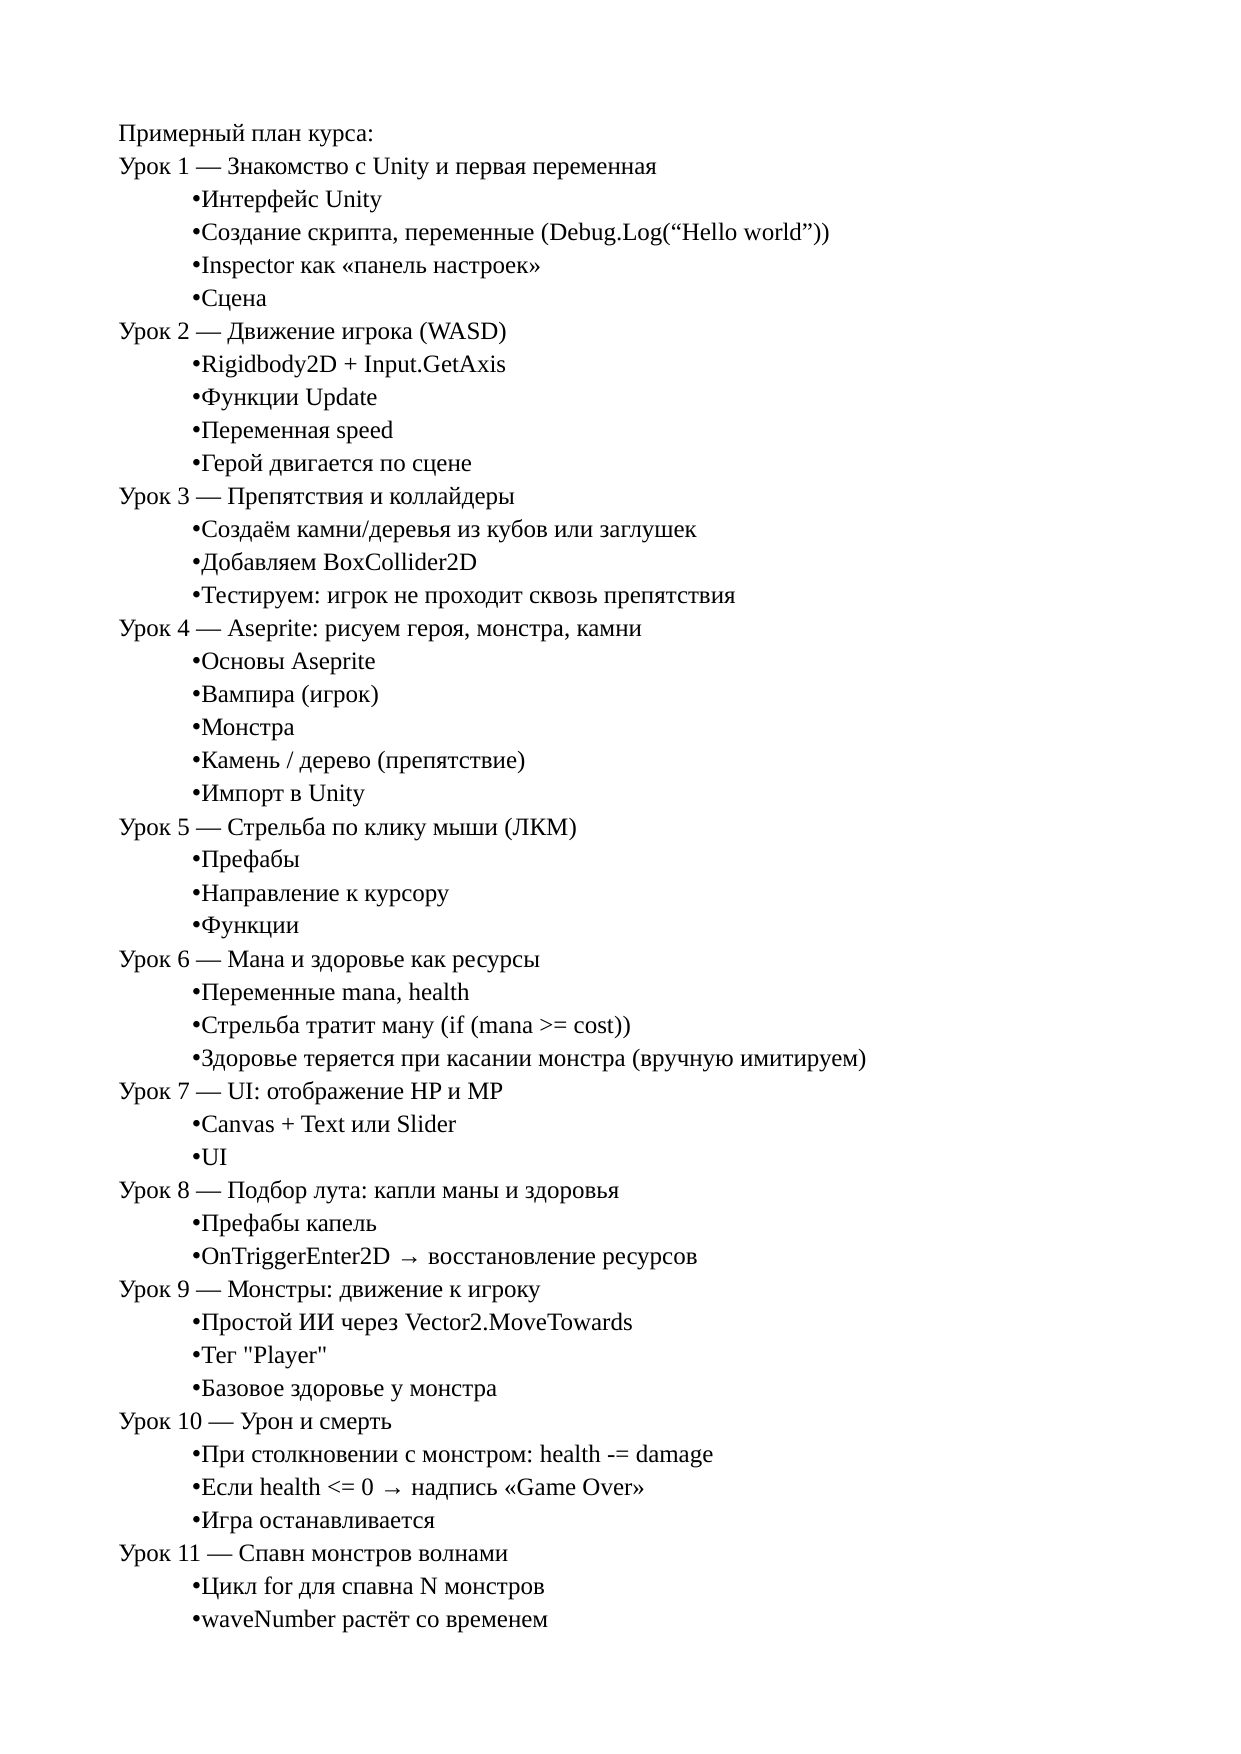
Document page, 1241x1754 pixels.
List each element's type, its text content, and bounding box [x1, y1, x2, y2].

list waveNumber растёт со временем [118, 1604, 1122, 1633]
list Импорт в Unity [118, 778, 1122, 807]
list Вампира (игрок) [118, 679, 1122, 708]
subtitle Урок 4 — Aseprite: рисуем героя, монстра, камни [118, 613, 1122, 642]
list OnTriggerEnter2D → восстановление ресурсов [118, 1241, 1122, 1269]
list Создаём камни/деревья из кубов или заглушек [118, 514, 1122, 543]
list Переменная speed [118, 415, 1122, 444]
list Создание скрипта, переменные (Debug.Log(“Hello world”)) [118, 217, 1122, 246]
list Стрельба тратит ману (if (mana >= cost)) [118, 1010, 1122, 1038]
subtitle Урок 11 — Спавн монстров волнами [118, 1538, 1122, 1567]
list Canvas + Text или Slider [118, 1109, 1122, 1137]
subtitle Урок 9 — Монстры: движение к игроку [118, 1274, 1122, 1303]
subtitle Урок 2 — Движение игрока (WASD) [118, 316, 1122, 345]
list Базовое здоровье у монстра [118, 1373, 1122, 1402]
list Цикл for для спавна N монстров [118, 1571, 1122, 1600]
list Переменные mana, health [118, 977, 1122, 1005]
list Простой ИИ через Vector2.MoveTowards [118, 1307, 1122, 1336]
list При столкновении с монстром: health -= damage [118, 1439, 1122, 1468]
list Основы Aseprite [118, 646, 1122, 675]
list Монстра [118, 712, 1122, 741]
list Сцена [118, 283, 1122, 312]
subtitle Урок 10 — Урон и смерть [118, 1406, 1122, 1435]
list Игра останавливается [118, 1505, 1122, 1534]
list Функции [118, 911, 1122, 939]
list Здоровье теряется при касании монстра (вручную имитируем) [118, 1043, 1122, 1071]
list Функции Update [118, 382, 1122, 411]
text Примерный план курса: [118, 118, 1122, 147]
subtitle Урок 1 — Знакомство с Unity и первая переменная [118, 151, 1122, 180]
subtitle Урок 8 — Подбор лута: капли маны и здоровья [118, 1175, 1122, 1203]
list Если health <= 0 → надпись «Game Over» [118, 1472, 1122, 1501]
list Добавляем BoxCollider2D [118, 547, 1122, 576]
list Герой двигается по сцене [118, 448, 1122, 477]
list Rigidbody2D + Input.GetAxis [118, 349, 1122, 378]
list Префабы капель [118, 1208, 1122, 1237]
list UI [118, 1142, 1122, 1171]
subtitle Урок 5 — Стрельба по клику мыши (ЛКМ) [118, 812, 1122, 840]
subtitle Урок 7 — UI: отображение HP и MP [118, 1076, 1122, 1104]
list Тестируем: игрок не проходит сквозь препятствия [118, 580, 1122, 609]
list Inspector как «панель настроек» [118, 250, 1122, 279]
list Префабы [118, 844, 1122, 873]
subtitle Урок 6 — Мана и здоровье как ресурсы [118, 944, 1122, 972]
list Тег "Player" [118, 1340, 1122, 1369]
list Интерфейс Unity [118, 184, 1122, 213]
list Направление к курсору [118, 878, 1122, 906]
list Камень / дерево (препятствие) [118, 746, 1122, 774]
subtitle Урок 3 — Препятствия и коллайдеры [118, 481, 1122, 510]
